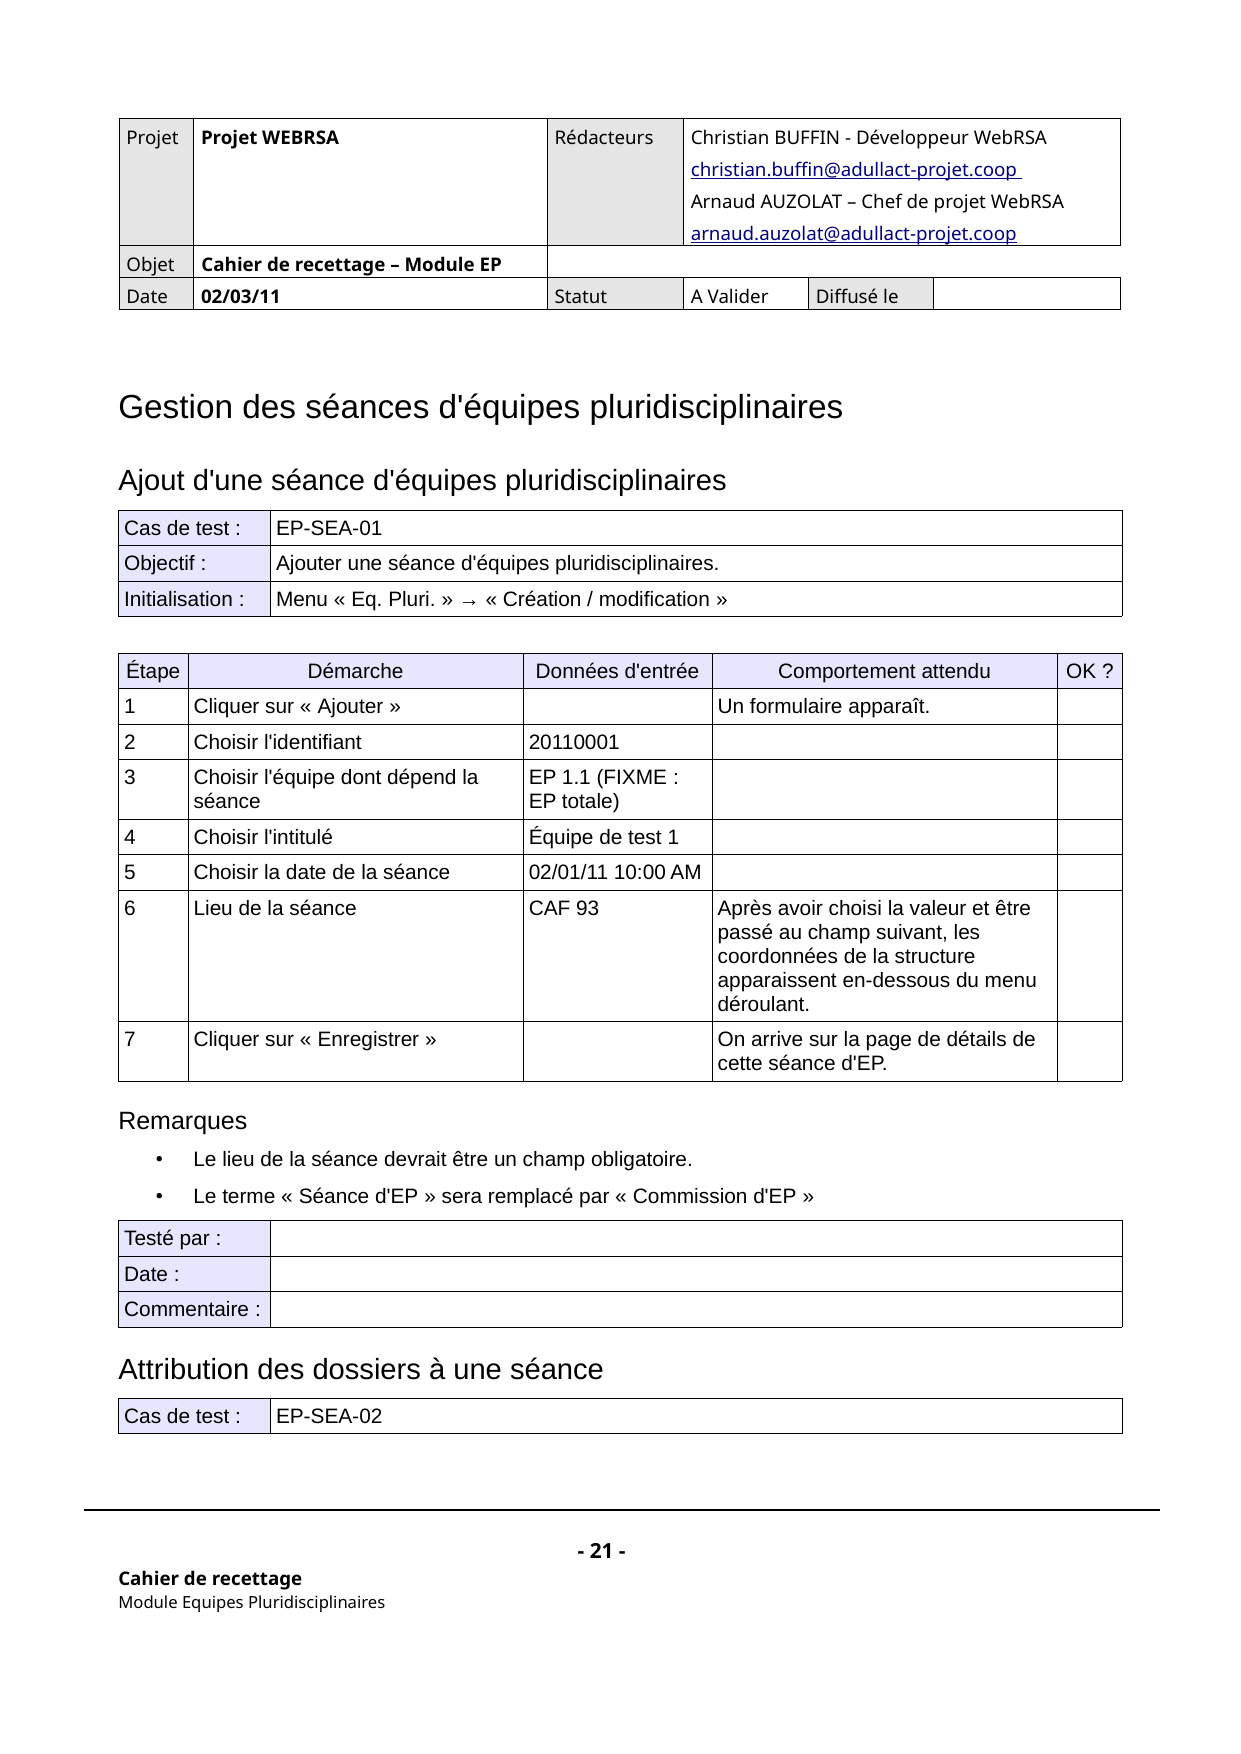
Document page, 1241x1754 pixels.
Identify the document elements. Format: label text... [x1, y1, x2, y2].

table_cell Après avoir choisi la valeur et être passé au champ suivant, les coordonnées de la structure apparaissent en-dessous du menu déroulant. [713, 891, 1057, 1021]
table_header Démarche [189, 654, 523, 688]
list Le lieu de la séance devrait être un champ obligatoire. [156, 1147, 1122, 1171]
table_header OK ? [1058, 654, 1122, 688]
table_cell [713, 820, 1057, 854]
table_cell 6 [119, 891, 188, 1021]
table_cell [1058, 855, 1122, 890]
table_cell 5 [119, 855, 188, 890]
table_cell 7 [119, 1022, 188, 1081]
table_cell [524, 1022, 712, 1081]
table_cell [713, 855, 1057, 890]
table_cell Initialisation : [119, 582, 270, 616]
table_cell 01/02/11 10:00 [524, 855, 712, 890]
table_cell 2 [119, 725, 188, 759]
table_cell Choisir la date de la séance [189, 855, 523, 890]
table_header Données d'entrée [524, 654, 712, 688]
table_header EP-SEA-01 [271, 511, 1122, 545]
table_cell Lieu de la séance [189, 891, 523, 1021]
table_cell [1058, 725, 1122, 759]
table_cell Objectif : [119, 546, 270, 581]
subtitle Attribution des dossiers à une séance [118, 1352, 1122, 1385]
table_cell Choisir l'identifiant [189, 725, 523, 759]
table_cell On arrive sur la page de détails de cette séance d'EP. [713, 1022, 1057, 1081]
table_cell [524, 689, 712, 724]
table_cell Un formulaire apparaît. [713, 689, 1057, 724]
table_header EP-SEA-02 [271, 1399, 1122, 1433]
table_cell Choisir l'intitulé [189, 820, 523, 854]
table_cell Ajouter une séance d'équipes pluridisciplinaires. [271, 546, 1122, 581]
table_cell [1058, 689, 1122, 724]
table_cell Menu « Eq. Pluri. » → « Création / modification » [271, 582, 1122, 616]
table_cell 1 [119, 689, 188, 724]
table_cell [1058, 820, 1122, 854]
table_header Cas de test : [119, 1399, 270, 1433]
table_cell Commentaire : [119, 1292, 270, 1327]
table_cell 4 [119, 820, 188, 854]
table_cell Cliquer sur « Ajouter » [189, 689, 523, 724]
table_cell CAF 93 [524, 891, 712, 1021]
subtitle Remarques [118, 1106, 1122, 1134]
subtitle Ajout d'une séance d'équipes pluridisciplinaires [118, 463, 1122, 497]
list Le terme « Séance d'EP » sera remplacé par « Commission d'EP » [156, 1183, 1122, 1207]
table_cell EP 1.1 (FIXME : EP totale) [524, 760, 712, 819]
table_cell [713, 760, 1057, 819]
table_cell 3 [119, 760, 188, 819]
table_cell Cliquer sur « Enregistrer » [189, 1022, 523, 1081]
table_header Cas de test : [119, 511, 270, 545]
table_cell [271, 1292, 1122, 1327]
table_cell [271, 1257, 1122, 1291]
table_cell Équipe de test 1 [524, 820, 712, 854]
table_header Étape [119, 654, 188, 688]
table_cell Choisir l'équipe dont dépend la séance [189, 760, 523, 819]
table_header [271, 1221, 1122, 1256]
table_cell 20110001 [524, 725, 712, 759]
table_header Testé par : [119, 1221, 270, 1256]
table_cell Date : [119, 1257, 270, 1291]
table_cell [1058, 760, 1122, 819]
table_cell [713, 725, 1057, 759]
table_cell [1058, 1022, 1122, 1081]
table_header Comportement attendu [713, 654, 1057, 688]
subtitle Gestion des séances d'équipes pluridisciplinaires [118, 387, 1122, 426]
table_cell [1058, 891, 1122, 1021]
